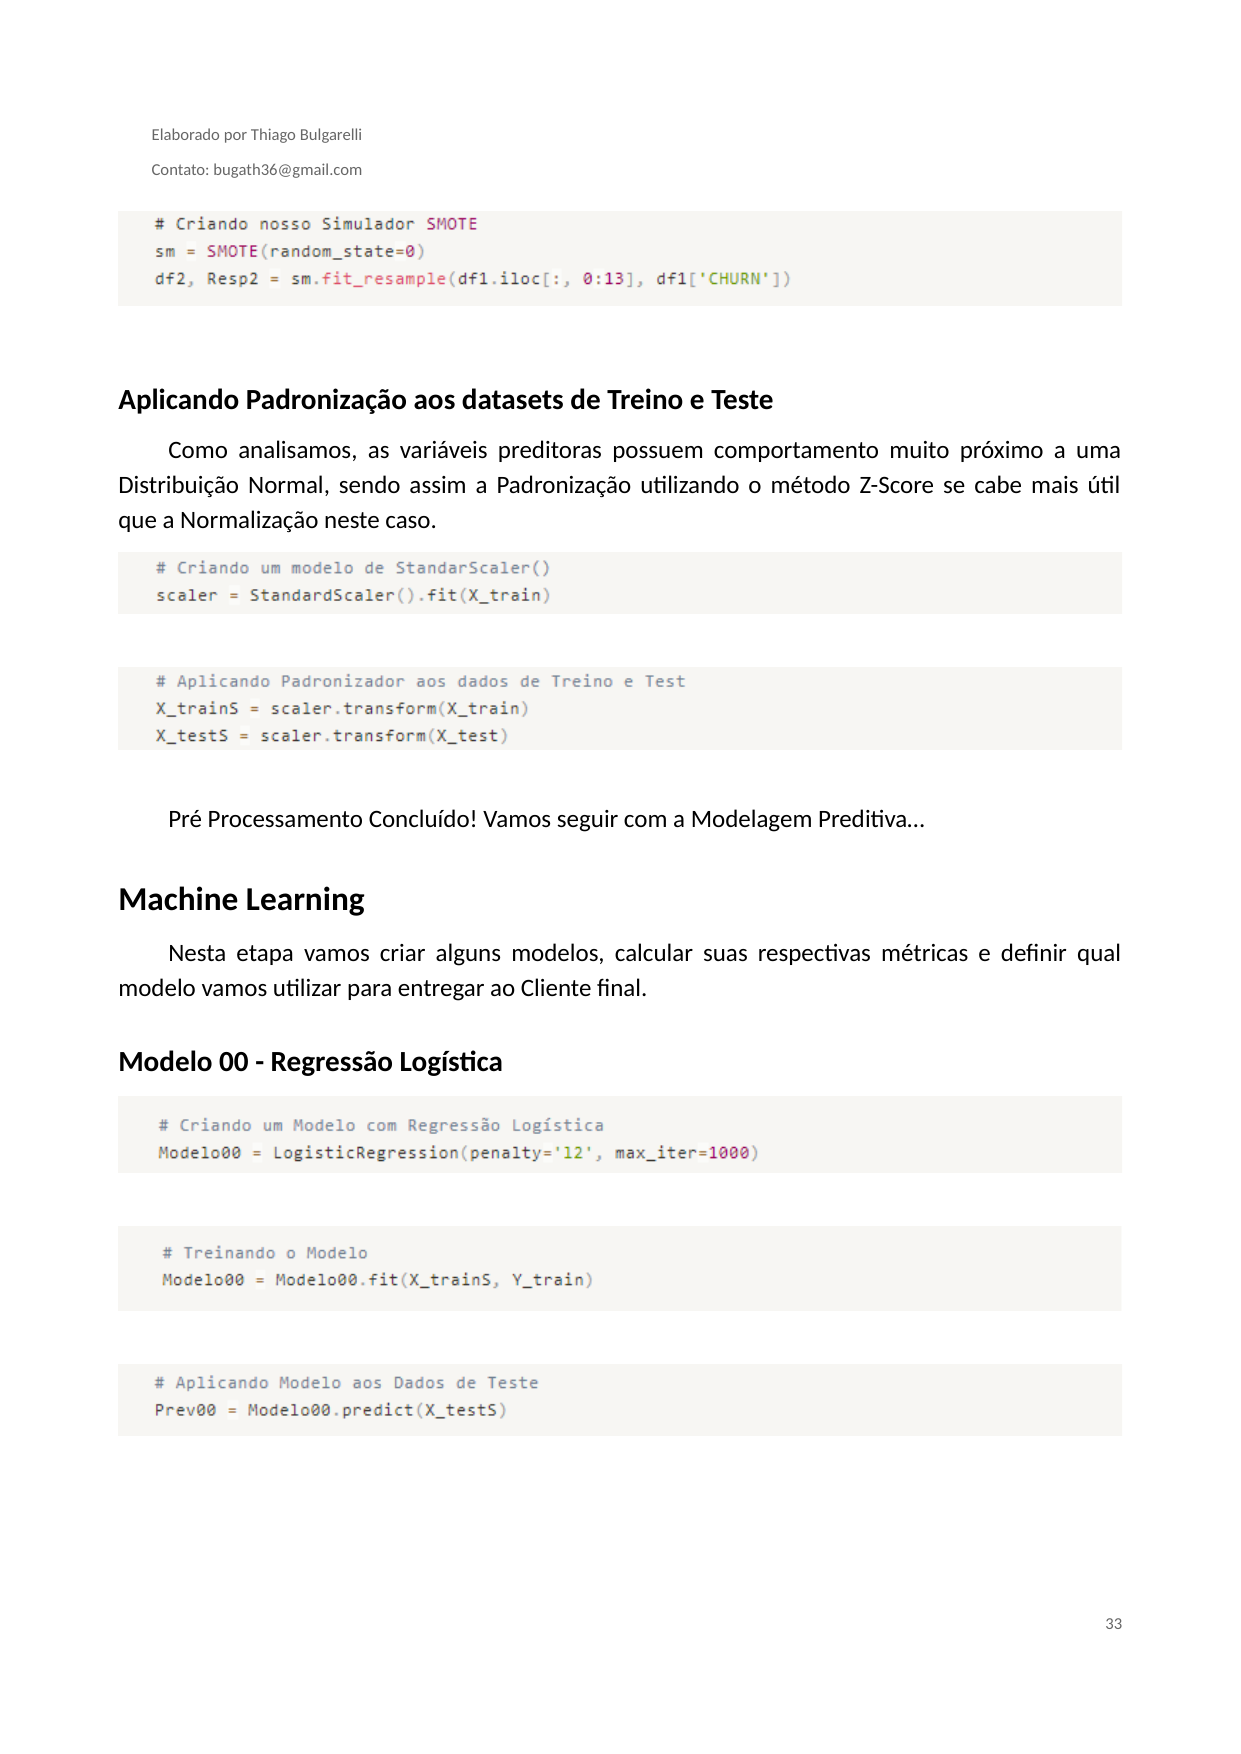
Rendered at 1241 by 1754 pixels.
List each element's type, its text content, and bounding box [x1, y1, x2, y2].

picture [118, 667, 1123, 750]
picture [118, 552, 1123, 614]
text Pré Processamento Concluído! Vamos seguir com a Modelagem Preditiva… [118, 804, 1122, 834]
picture [118, 1364, 1123, 1436]
subtitle Aplicando Padronização aos datasets de Treino e Teste [118, 381, 1122, 416]
subtitle Machine Learning [118, 878, 1122, 919]
picture [118, 211, 1123, 306]
picture [118, 1096, 1123, 1173]
picture [118, 1226, 1123, 1311]
text Nesta etapa vamos criar alguns modelos, calcular suas respectivas métricas e definir qual modelo vamos utilizar para entregar ao Cliente final. [118, 937, 1122, 1003]
text Como analisamos, as variáveis preditoras possuem comportamento muito próximo a uma Distribuição Normal, sendo assim a Padronização utilizando o método Z-Score se cabe mais útil que a Normalização neste caso. [118, 434, 1122, 535]
subtitle Modelo 00 - Regressão Logística [118, 1043, 1122, 1078]
